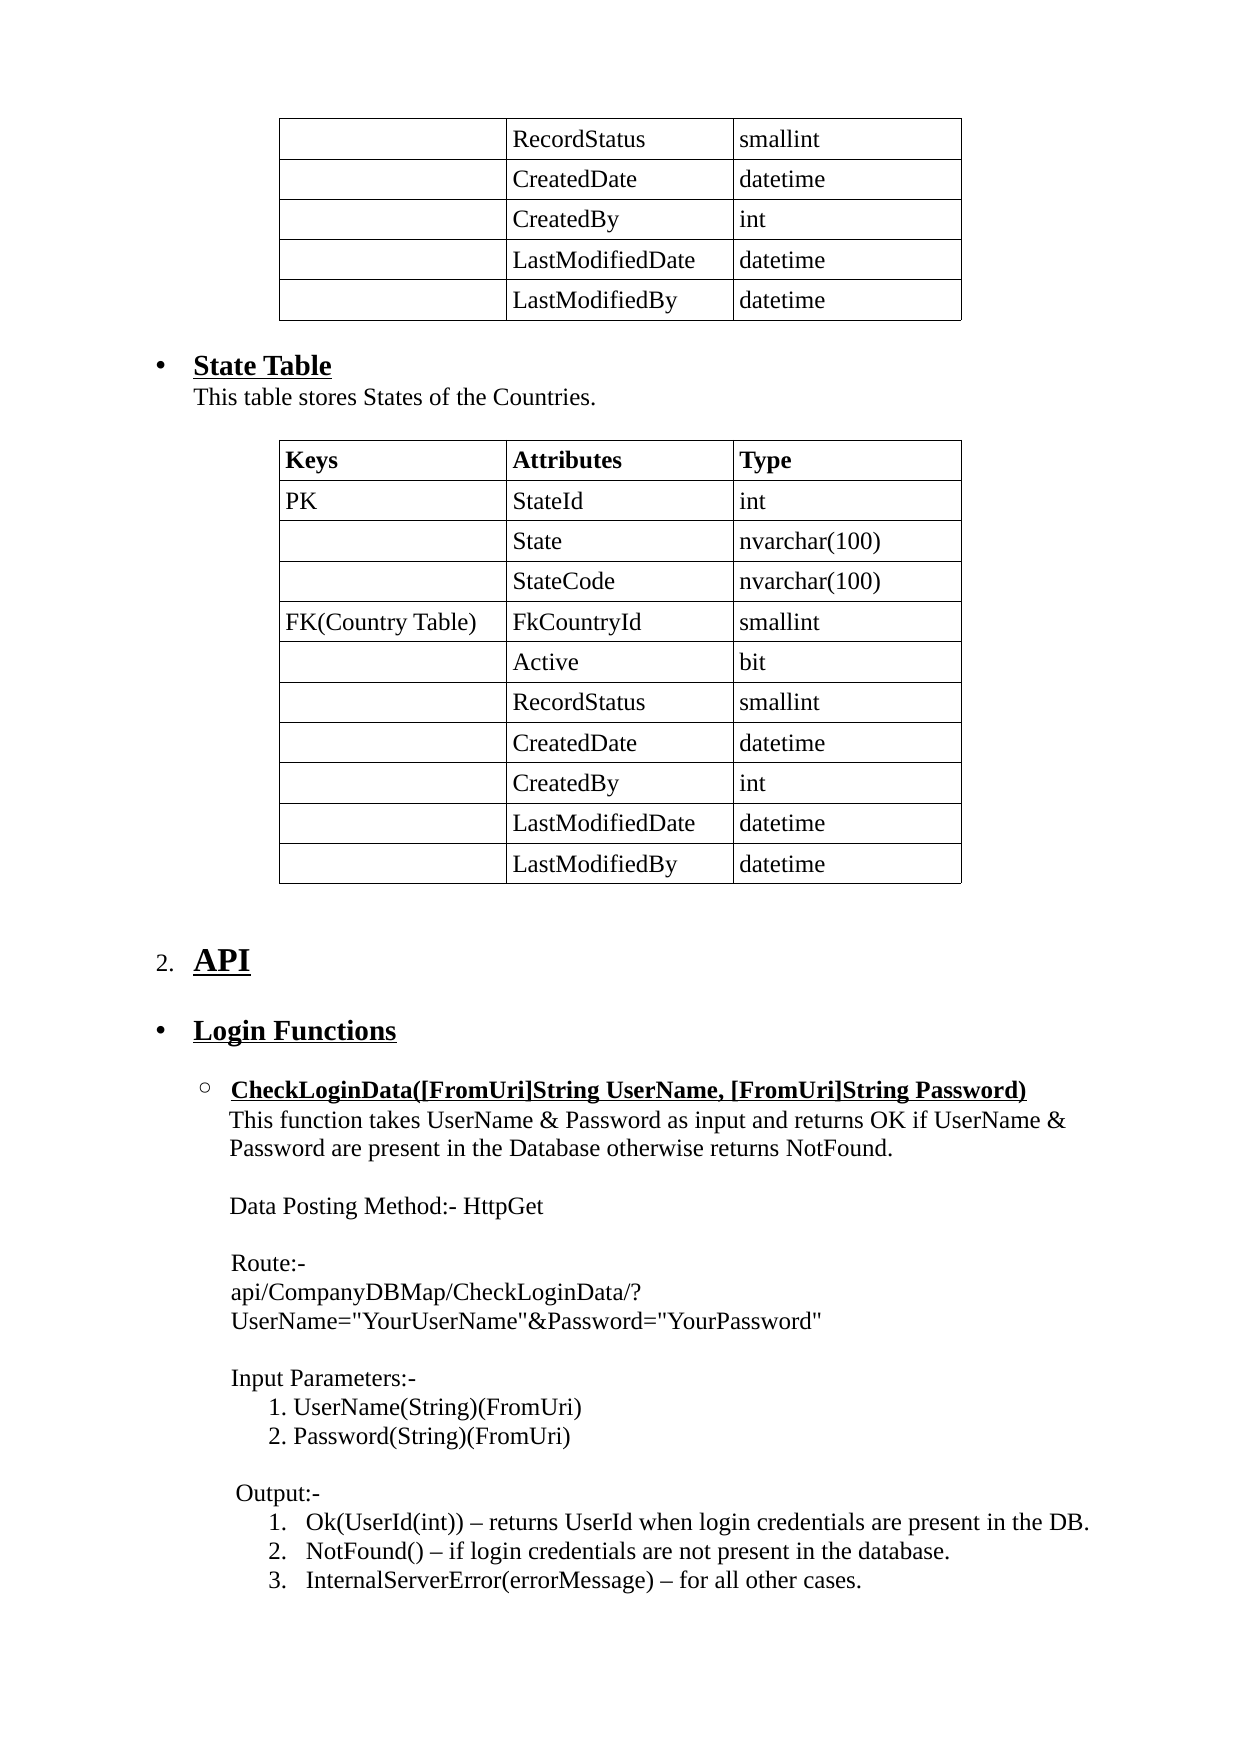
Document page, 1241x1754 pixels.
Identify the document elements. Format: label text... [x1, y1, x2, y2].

table_cell [280, 804, 506, 843]
text This function takes UserName & Password as input and returns OK if UserName & Password are present in the Database otherwise returns NotFound. [118, 1105, 1122, 1162]
table_cell [280, 844, 506, 883]
table_cell CreatedDate [507, 160, 733, 199]
list This table stores States of the Countries. [156, 382, 1122, 411]
table_header Keys [280, 441, 506, 480]
table_cell CreatedBy [507, 763, 733, 802]
table_cell [280, 280, 506, 320]
table_cell smallint [734, 602, 961, 641]
table_cell int [734, 763, 961, 802]
table_cell bit [734, 642, 961, 682]
table_cell LastModifiedBy [507, 280, 733, 320]
table_cell [280, 200, 506, 239]
table_cell RecordStatus [507, 683, 733, 722]
list Login Functions [156, 1013, 1122, 1046]
list api/CompanyDBMap/CheckLoginData/?UserName="YourUserName"&Password="YourPassword" [193, 1277, 1122, 1335]
list State Table [156, 348, 1122, 382]
table_cell CreatedDate [507, 723, 733, 762]
table_cell LastModifiedDate [507, 240, 733, 279]
table_header Attributes [507, 441, 733, 480]
table_cell nvarchar(100) [734, 562, 961, 601]
table_cell nvarchar(100) [734, 521, 961, 561]
table_cell CreatedBy [507, 200, 733, 239]
table_cell [280, 119, 506, 158]
table_cell StateId [507, 481, 733, 520]
table_cell PK [280, 481, 506, 520]
list API [156, 941, 1122, 979]
table_cell [280, 240, 506, 279]
table_cell LastModifiedBy [507, 844, 733, 883]
table_cell int [734, 481, 961, 520]
table_cell [280, 521, 506, 561]
list NotFound() – if login credentials are not present in the database. [268, 1536, 1122, 1565]
table_cell datetime [734, 723, 961, 762]
table_cell Active [507, 642, 733, 682]
table_cell StateCode [507, 562, 733, 601]
table_cell int [734, 200, 961, 239]
list InternalServerError(errorMessage) – for all other cases. [268, 1565, 1122, 1593]
table_cell smallint [734, 119, 961, 158]
list 2. Password(String)(FromUri) [231, 1421, 1122, 1450]
table_cell datetime [734, 804, 961, 843]
list CheckLoginData([FromUri]String UserName, [FromUri]String Password) [193, 1075, 1122, 1105]
text Data Posting Method:- HttpGet [118, 1191, 1122, 1220]
table_cell [280, 683, 506, 722]
table_cell LastModifiedDate [507, 804, 733, 843]
table_cell datetime [734, 844, 961, 883]
table_cell [280, 723, 506, 762]
table_cell [280, 642, 506, 682]
table_cell FK(Country Table) [280, 602, 506, 641]
table_cell datetime [734, 160, 961, 199]
table_cell FkCountryId [507, 602, 733, 641]
text Output:- [118, 1478, 1122, 1507]
table_cell [280, 160, 506, 199]
table_header Type [734, 441, 961, 480]
list Ok(UserId(int)) – returns UserId when login credentials are present in the DB. [268, 1507, 1122, 1536]
list Input Parameters:- [193, 1363, 1122, 1392]
table_cell datetime [734, 240, 961, 279]
table_cell State [507, 521, 733, 561]
list 1. UserName(String)(FromUri) [231, 1392, 1122, 1421]
table_cell RecordStatus [507, 119, 733, 158]
list Route:- [193, 1248, 1122, 1277]
table_cell [280, 763, 506, 802]
table_cell smallint [734, 683, 961, 722]
table_cell datetime [734, 280, 961, 320]
table_cell [280, 562, 506, 601]
